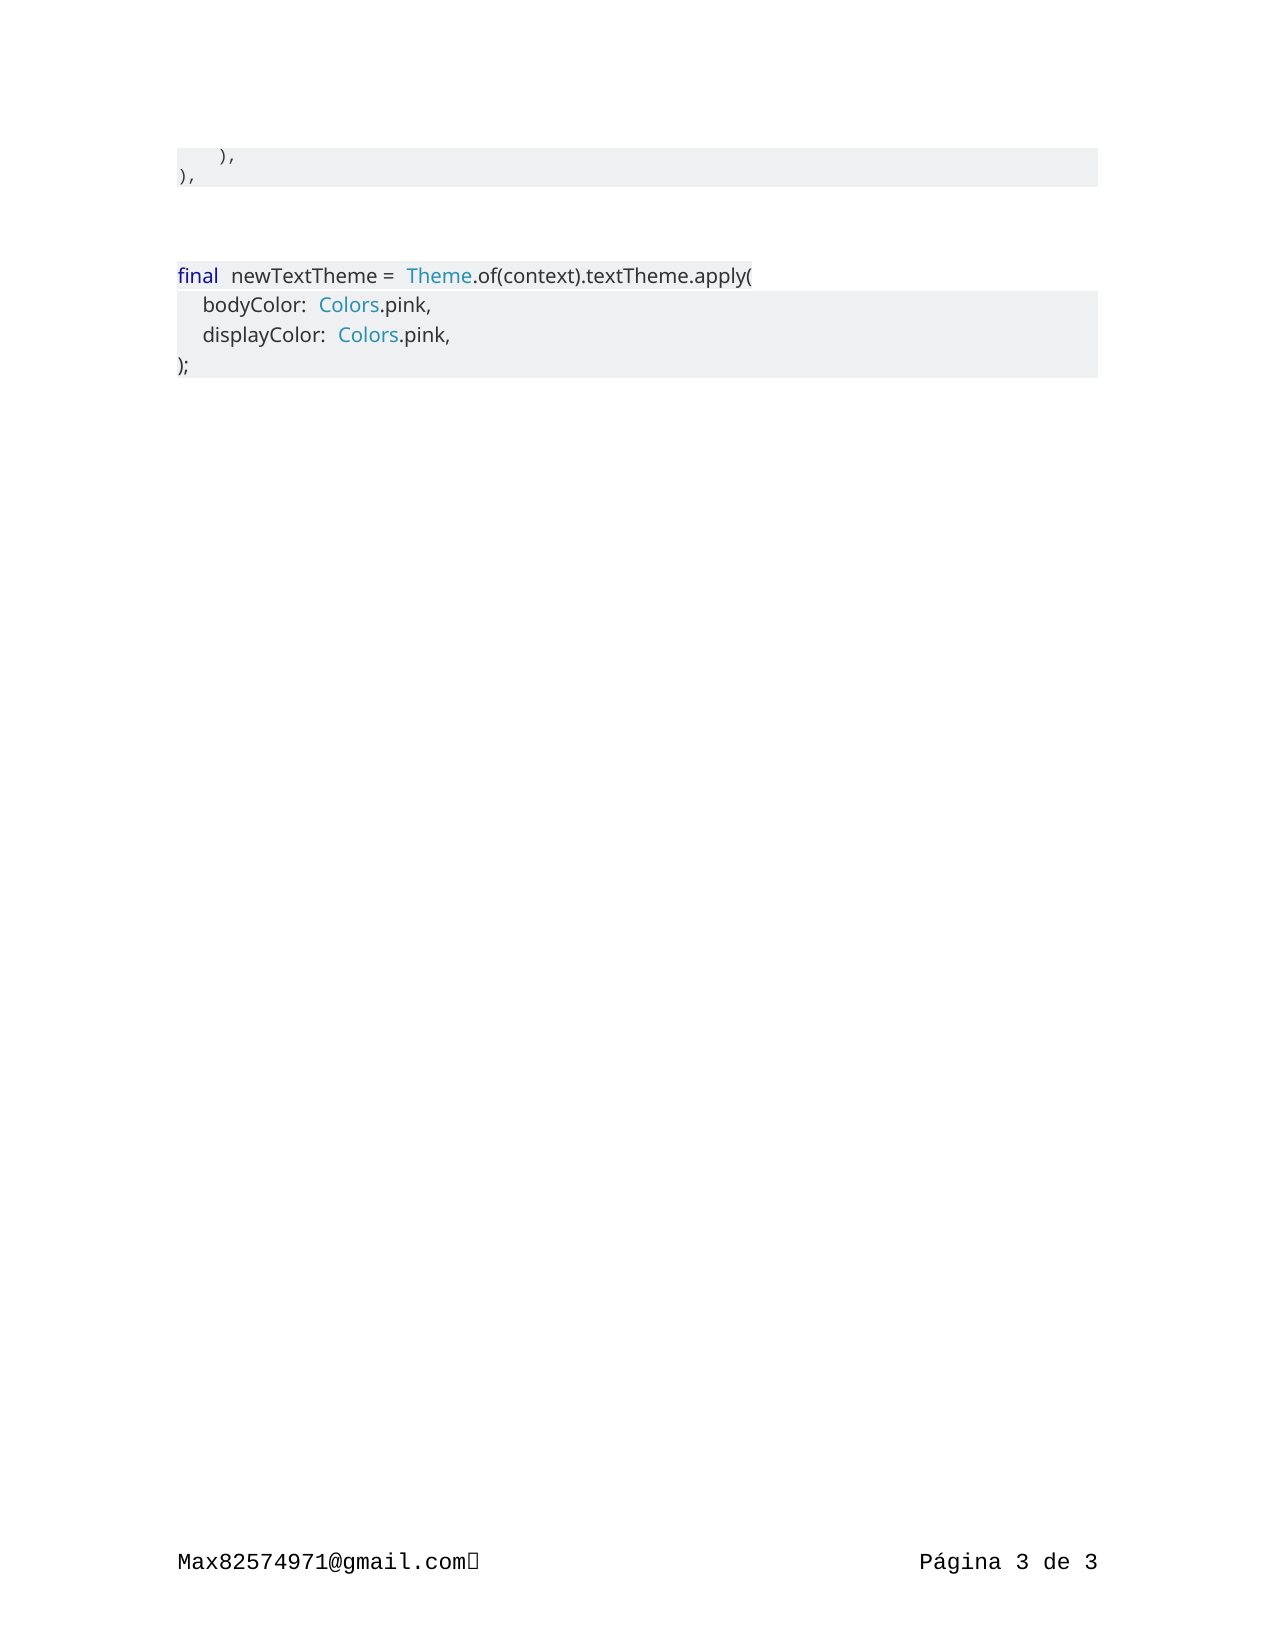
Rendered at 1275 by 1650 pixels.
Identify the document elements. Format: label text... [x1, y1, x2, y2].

text displayColor: Colors.pink, [177, 321, 1098, 349]
text bodyColor: Colors.pink, [177, 291, 1098, 319]
text ), [177, 168, 1098, 187]
text ), [177, 148, 1098, 166]
text ); [177, 351, 1098, 378]
text final newTextTheme = Theme.of(context).textTheme.apply( [177, 261, 1098, 289]
